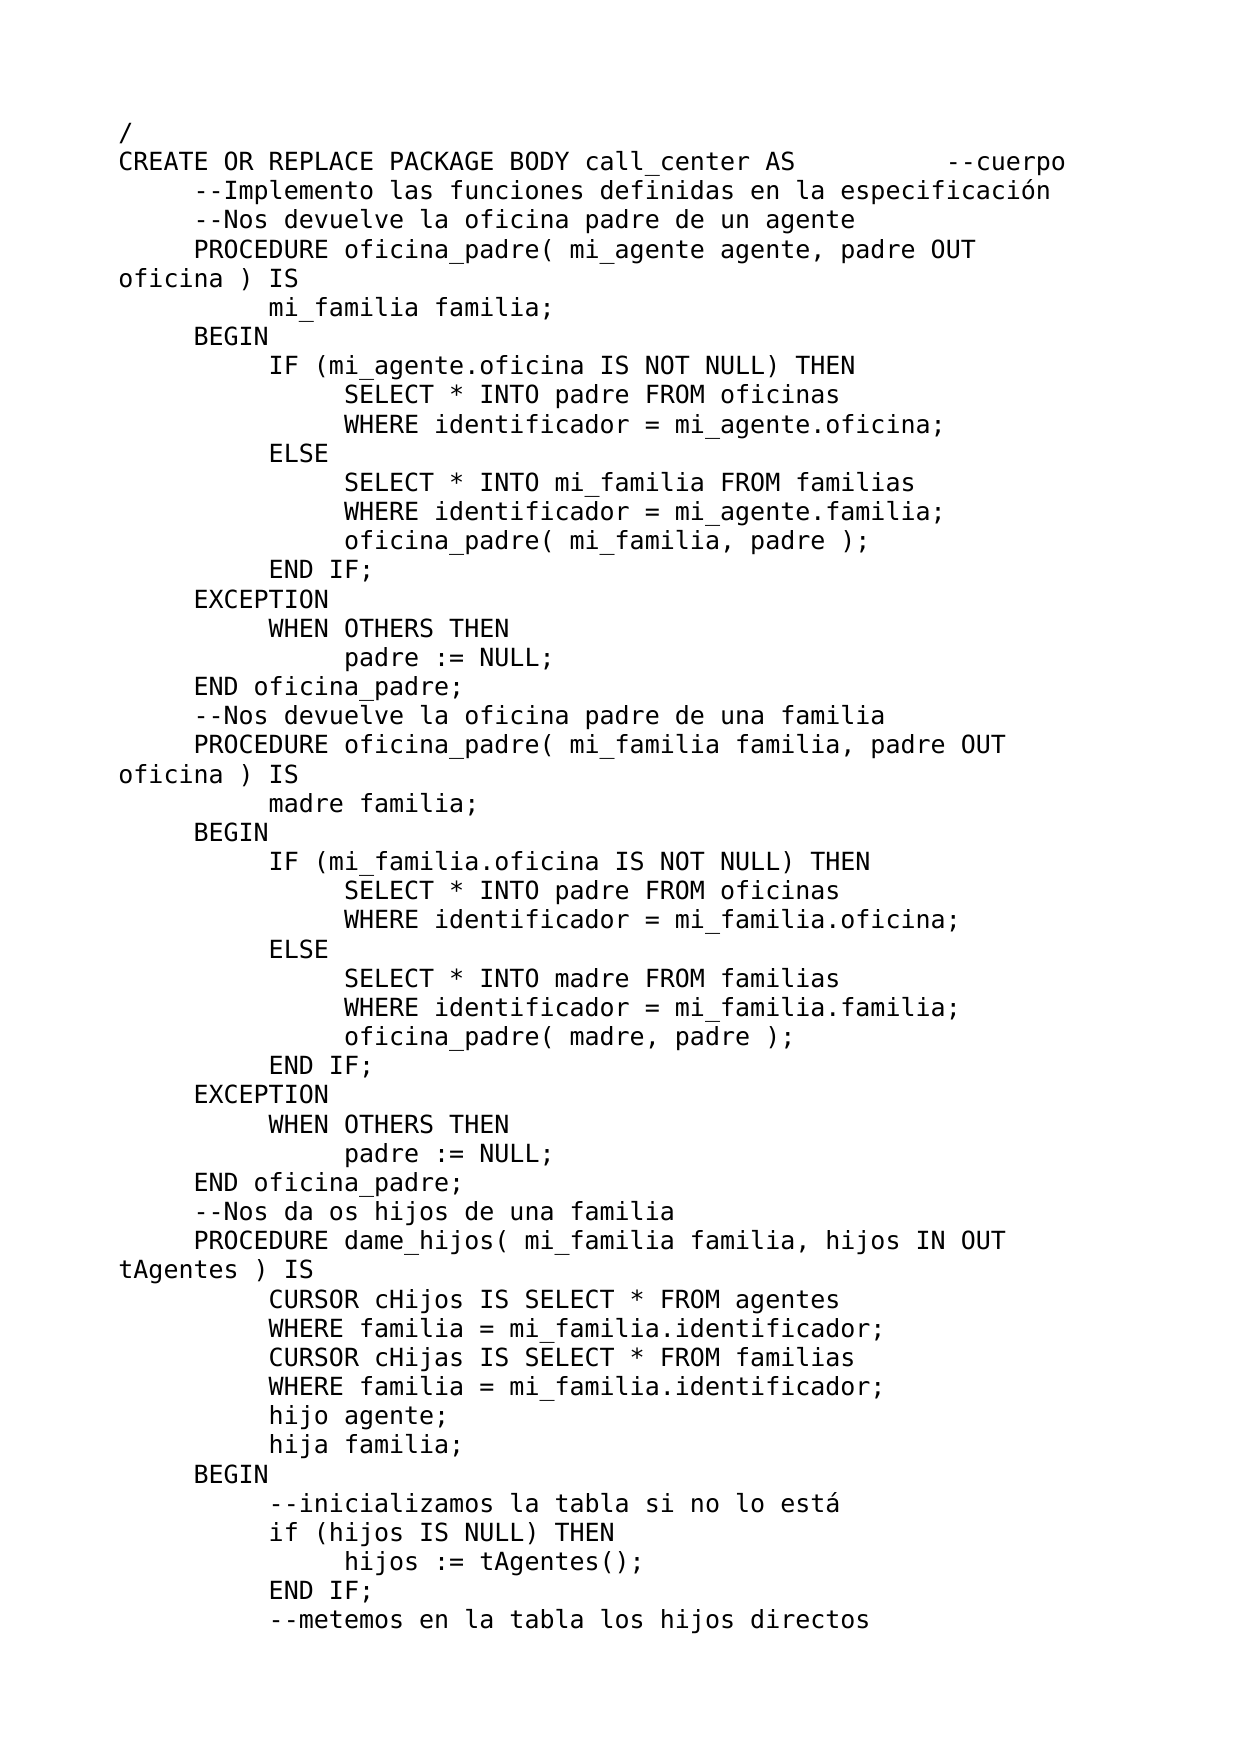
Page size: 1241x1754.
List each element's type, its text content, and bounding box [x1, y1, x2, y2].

text END IF; [118, 1576, 1122, 1606]
text PROCEDURE oficina_padre( mi_agente agente, padre OUT oficina ) IS [118, 235, 1122, 293]
text WHERE identificador = mi_agente.oficina; [118, 410, 1122, 439]
text --Implemento las funciones definidas en la especificación [118, 176, 1122, 206]
text SELECT * INTO mi_familia FROM familias [118, 468, 1122, 497]
text WHERE identificador = mi_agente.familia; [118, 497, 1122, 526]
text IF (mi_agente.oficina IS NOT NULL) THEN [118, 351, 1122, 381]
text PROCEDURE dame_hijos( mi_familia familia, hijos IN OUT tAgentes ) IS [118, 1226, 1122, 1285]
text BEGIN [118, 1460, 1122, 1489]
text --metemos en la tabla los hijos directos [118, 1606, 1122, 1635]
text ELSE [118, 439, 1122, 468]
text --Nos devuelve la oficina padre de una familia [118, 701, 1122, 731]
text EXCEPTION [118, 1081, 1122, 1110]
text WHEN OTHERS THEN [118, 614, 1122, 643]
text hija familia; [118, 1431, 1122, 1460]
text padre := NULL; [118, 643, 1122, 672]
text --Nos devuelve la oficina padre de un agente [118, 206, 1122, 235]
text BEGIN [118, 818, 1122, 847]
text hijo agente; [118, 1401, 1122, 1431]
text CURSOR cHijas IS SELECT * FROM familias [118, 1343, 1122, 1372]
text CURSOR cHijos IS SELECT * FROM agentes [118, 1285, 1122, 1314]
text END IF; [118, 556, 1122, 585]
text ELSE [118, 935, 1122, 964]
text mi_familia familia; [118, 293, 1122, 322]
text --Nos da os hijos de una familia [118, 1197, 1122, 1226]
text hijos := tAgentes(); [118, 1547, 1122, 1576]
text IF (mi_familia.oficina IS NOT NULL) THEN [118, 847, 1122, 876]
text / [118, 118, 1122, 147]
text --inicializamos la tabla si no lo está [118, 1489, 1122, 1518]
text madre familia; [118, 789, 1122, 818]
text WHERE identificador = mi_familia.oficina; [118, 906, 1122, 935]
text END oficina_padre; [118, 1168, 1122, 1197]
text WHERE familia = mi_familia.identificador; [118, 1372, 1122, 1401]
text oficina_padre( madre, padre ); [118, 1022, 1122, 1051]
text WHEN OTHERS THEN [118, 1110, 1122, 1139]
text SELECT * INTO madre FROM familias [118, 964, 1122, 993]
text BEGIN [118, 322, 1122, 351]
text SELECT * INTO padre FROM oficinas [118, 381, 1122, 410]
text WHERE identificador = mi_familia.familia; [118, 993, 1122, 1022]
text END oficina_padre; [118, 672, 1122, 701]
text PROCEDURE oficina_padre( mi_familia familia, padre OUT oficina ) IS [118, 731, 1122, 789]
text oficina_padre( mi_familia, padre ); [118, 526, 1122, 556]
text EXCEPTION [118, 585, 1122, 614]
text WHERE familia = mi_familia.identificador; [118, 1314, 1122, 1343]
text padre := NULL; [118, 1139, 1122, 1168]
text END IF; [118, 1051, 1122, 1081]
text SELECT * INTO padre FROM oficinas [118, 876, 1122, 906]
text if (hijos IS NULL) THEN [118, 1518, 1122, 1547]
text CREATE OR REPLACE PACKAGE BODY call_center AS --cuerpo [118, 147, 1122, 176]
